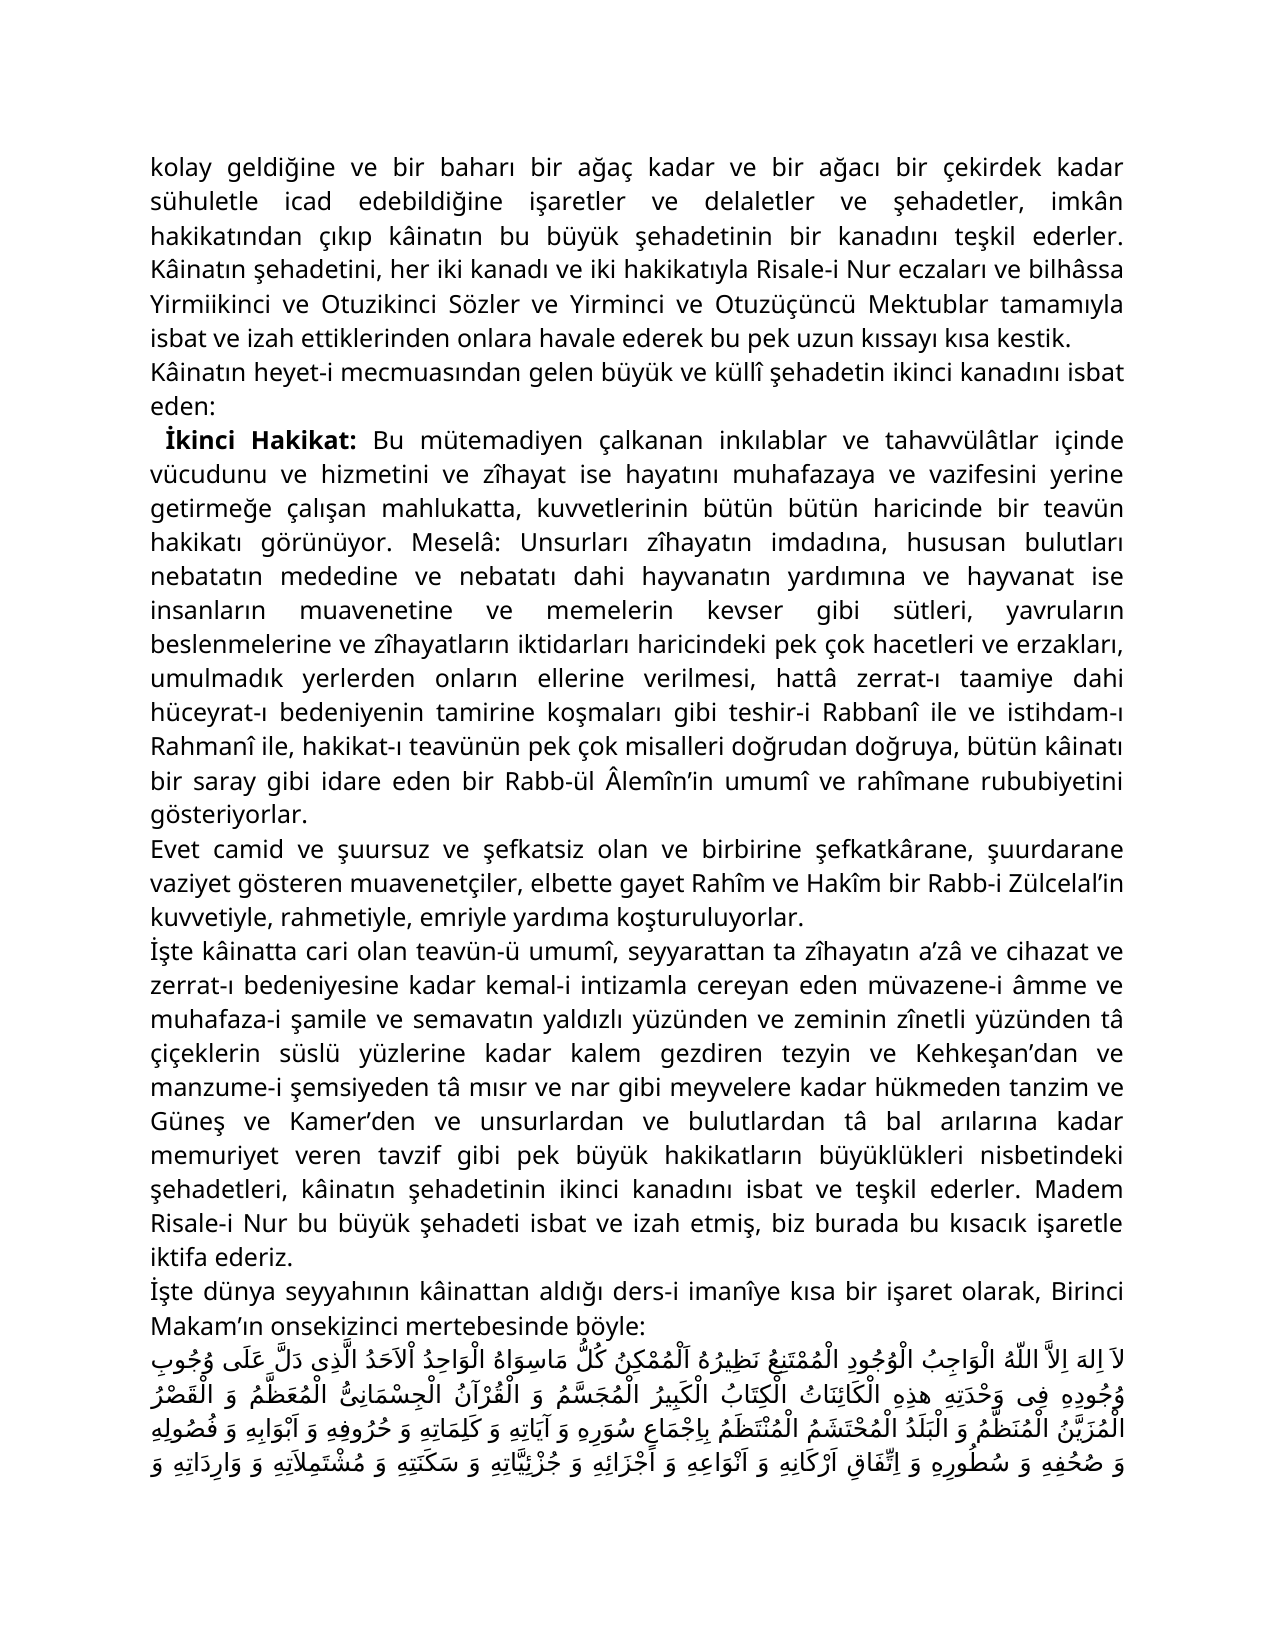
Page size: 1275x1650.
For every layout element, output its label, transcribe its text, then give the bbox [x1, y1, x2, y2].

text kolay geldiğine ve bir baharı bir ağaç kadar ve bir ağacı bir çekirdek kadar sühuletle icad edebildiğine işaretler ve delaletler ve şehadetler, imkân hakikatından çıkıp kâinatın bu büyük şehadetinin bir kanadını teşkil ederler. Kâinatın şehadetini, her iki kanadı ve iki hakikatıyla Risale-i Nur eczaları ve bilhâssa Yirmiikinci ve Otuzikinci Sözler ve Yirminci ve Otuzüçüncü Mektublar tamamıyla isbat ve izah ettiklerinden onlara havale ederek bu pek uzun kıssayı kısa kestik. [150, 150, 1125, 354]
text Kâinatın heyet-i mecmuasından gelen büyük ve küllî şehadetin ikinci kanadını isbat eden: [150, 354, 1125, 422]
text İşte kâinatta cari olan teavün-ü umumî, seyyarattan ta zîhayatın a’zâ ve cihazat ve zerrat-ı bedeniyesine kadar kemal-i intizamla cereyan eden müvazene-i âmme ve muhafaza-i şamile ve semavatın yaldızlı yüzünden ve zeminin zînetli yüzünden tâ çiçeklerin süslü yüzlerine kadar kalem gezdiren tezyin ve Kehkeşan’dan ve manzume-i şemsiyeden tâ mısır ve nar gibi meyvelere kadar hükmeden tanzim ve Güneş ve Kamer’den ve unsurlardan ve bulutlardan tâ bal arılarına kadar memuriyet veren tavzif gibi pek büyük hakikatların büyüklükleri nisbetindeki şehadetleri, kâinatın şehadetinin ikinci kanadını isbat ve teşkil ederler. Madem Risale-i Nur bu büyük şehadeti isbat ve izah etmiş, biz burada bu kısacık işaretle iktifa ederiz. [150, 933, 1125, 1274]
text İşte dünya seyyahının kâinattan aldığı ders-i imanîye kısa bir işaret olarak, Birinci Makam’ın onsekizinci mertebesinde böyle: [150, 1274, 1125, 1342]
text İkinci Hakikat: Bu mütemadiyen çalkanan inkılablar ve tahavvülâtlar içinde vücudunu ve hizmetini ve zîhayat ise hayatını muhafazaya ve vazifesini yerine getirmeğe çalışan mahlukatta, kuvvetlerinin bütün bütün haricinde bir teavün hakikatı görünüyor. Meselâ: Unsurları zîhayatın imdadına, hususan bulutları nebatatın mededine ve nebatatı dahi hayvanatın yardımına ve hayvanat ise insanların muavenetine ve memelerin kevser gibi sütleri, yavruların beslenmelerine ve zîhayatların iktidarları haricindeki pek çok hacetleri ve erzakları, umulmadık yerlerden onların ellerine verilmesi, hattâ zerrat-ı taamiye dahi hüceyrat-ı bedeniyenin tamirine koşmaları gibi teshir-i Rabbanî ile ve istihdam-ı Rahmanî ile, hakikat-ı teavünün pek çok misalleri doğrudan doğruya, bütün kâinatı bir saray gibi idare eden bir Rabb-ül Âlemîn’in umumî ve rahîmane rububiyetini gösteriyorlar. [150, 422, 1125, 831]
text لاَ اِلهَ اِلاَّ اللّهُ الْوَاجِبُ الْوُجُودِ الْمُمْتَنِعُ نَظِيرُهُ اَلْمُمْكِنُ كُلُّ مَاسِوَاهُ الْوَاحِدُ اْلاَحَدُ الَّذِى دَلَّ عَلَى وُجُوبِ وُجُودِهِ فِى وَحْدَتِهِ هذِهِ الْكَائِنَاتُ الْكِتَابُ الْكَبِيرُ الْمُجَسَّمُ وَ الْقُرْآنُ الْجِسْمَانِىُّ الْمُعَظَّمُ وَ الْقَصْرُ الْمُزَيَّنُ الْمُنَظَّمُ وَ الْبَلَدُ الْمُحْتَشَمُ الْمُنْتَظَمُ بِاِجْمَاعِ سُوَرِهِ وَ آيَاتِهِ وَ كَلِمَاتِهِ وَ حُرُوفِهِ وَ اَبْوَابِهِ وَ فُصُولِهِ وَ صُحُفِهِ وَ سُطُورِهِ وَ اِتِّفَاقِ اَرْكَانِهِ وَ اَنْوَاعِهِ وَ اَجْزَائِهِ وَ جُزْئِيَّاتِهِ وَ سَكَنَتِهِ وَ مُشْتَمِلاَتِهِ وَ وَارِدَاتِهِ وَ مَصَارِفِهِ بِشَهَادَةِ عَظَمَةِ اِحَاطَةِ حَقِيقَةِ الْحُدُوثِ وَ التَّغَيُّرِ وَ اْلاِمْكَانِ بِاِجْمَاعِ جَمِيعِ عُلَمَاءِ عِلْمِ الْكَلاَمِ وَ بِشَهَادَةِ حَقِيقَةِ تَبْدِيلِ صُورَتِهِ وَ مُشْتَمِلاَتِهِ بِالْحِكْمَةِ وَ اْلاِنْتِظَامِ وَ تَجْدِيدِ حُرُوفِهِ وَ كَلِمَاتِهِ بِالنِّظَامِ وَ الْمِيزَانِ وَ بِشَهَادَةِ عَظَمَةِ اِحَاطَةِ حَقِيقَةِ التَّعَاوُنِ وَ التَّجَاوُبِ وَ التَّسَانُدِ وَ التَّدَاخُلِ وَ الْمُوَازَنَةِ وَ الْمُحَافَظَةِ فِى مَوْجُودَاتِهِ بِالْمُشَاهَدَةِ وَ الْعَيَانِ ❊ [150, 1342, 1125, 1478]
text Evet camid ve şuursuz ve şefkatsiz olan ve birbirine şefkatkârane, şuurdarane vaziyet gösteren muavenetçiler, elbette gayet Rahîm ve Hakîm bir Rabb-i Zülcelal’in kuvvetiyle, rahmetiyle, emriyle yardıma koşturuluyorlar. [150, 831, 1125, 933]
